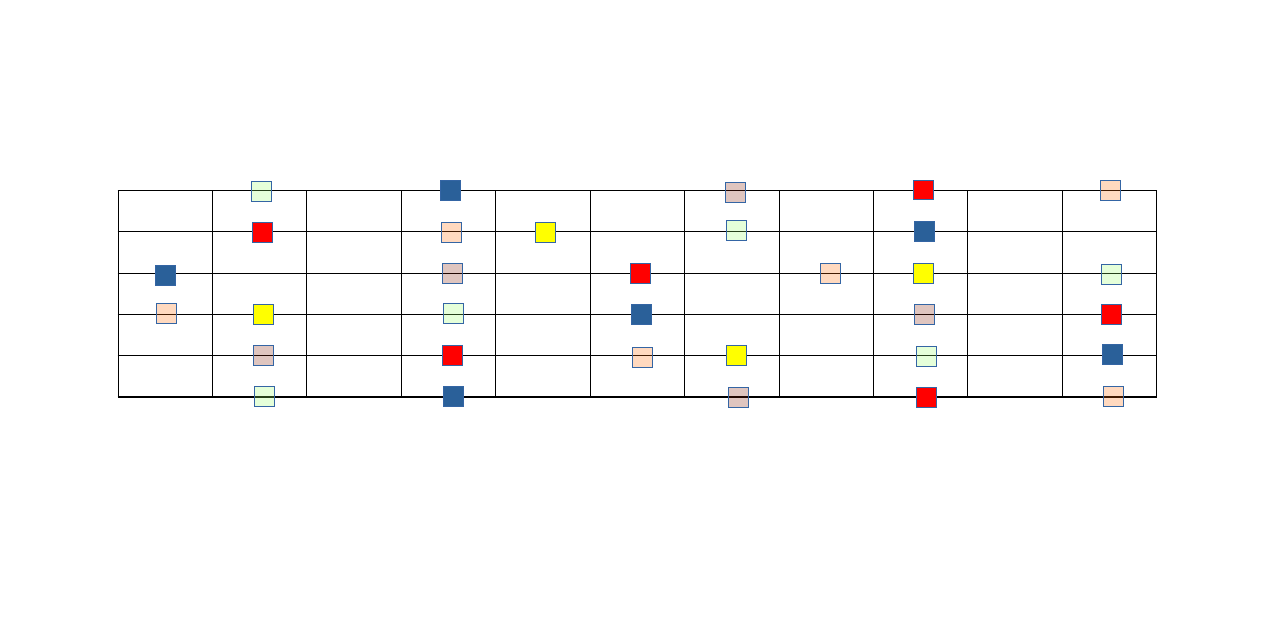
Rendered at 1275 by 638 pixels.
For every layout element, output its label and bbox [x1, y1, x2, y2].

table_cell [119, 232, 212, 273]
table_header [402, 191, 495, 231]
table_cell [119, 274, 212, 314]
table_header [307, 191, 401, 231]
table_cell [685, 232, 779, 273]
table_cell [1063, 232, 1156, 273]
table_header [685, 191, 779, 231]
table_cell [591, 274, 684, 314]
table_cell [780, 315, 873, 355]
table_header [213, 191, 306, 231]
table_cell [119, 315, 212, 355]
table_cell [874, 315, 967, 355]
table_cell [213, 315, 306, 355]
table_cell [591, 356, 684, 396]
table_header [1063, 191, 1156, 231]
table_cell [1063, 274, 1156, 314]
table_cell [213, 274, 306, 314]
table_cell [685, 315, 779, 355]
table_header [496, 191, 590, 231]
table_cell [874, 274, 967, 314]
table_cell [1063, 356, 1156, 396]
table_cell [213, 356, 306, 396]
table_cell [307, 315, 401, 355]
table_cell [968, 356, 1062, 396]
table_cell [307, 274, 401, 314]
table_cell [402, 315, 495, 355]
table_header [968, 191, 1062, 231]
table_cell [780, 356, 873, 396]
table_cell [496, 232, 590, 273]
table_cell [968, 232, 1062, 273]
table_cell [402, 356, 495, 396]
table_header [780, 191, 873, 231]
table_cell [780, 274, 873, 314]
table_cell [685, 356, 779, 396]
table_cell [874, 356, 967, 396]
table_cell [496, 315, 590, 355]
table_cell [496, 356, 590, 396]
table_cell [496, 274, 590, 314]
table_cell [119, 356, 212, 396]
table_header [874, 191, 967, 231]
table_cell [591, 315, 684, 355]
table_cell [213, 232, 306, 273]
table_cell [968, 315, 1062, 355]
table_cell [685, 274, 779, 314]
table_cell [591, 232, 684, 273]
table_cell [780, 232, 873, 273]
table_cell [874, 232, 967, 273]
table_header [591, 191, 684, 231]
table_cell [968, 274, 1062, 314]
table_cell [402, 274, 495, 314]
table_header [119, 191, 212, 231]
table_cell [1063, 315, 1156, 355]
table_cell [307, 232, 401, 273]
table_cell [307, 356, 401, 396]
table_cell [402, 232, 495, 273]
